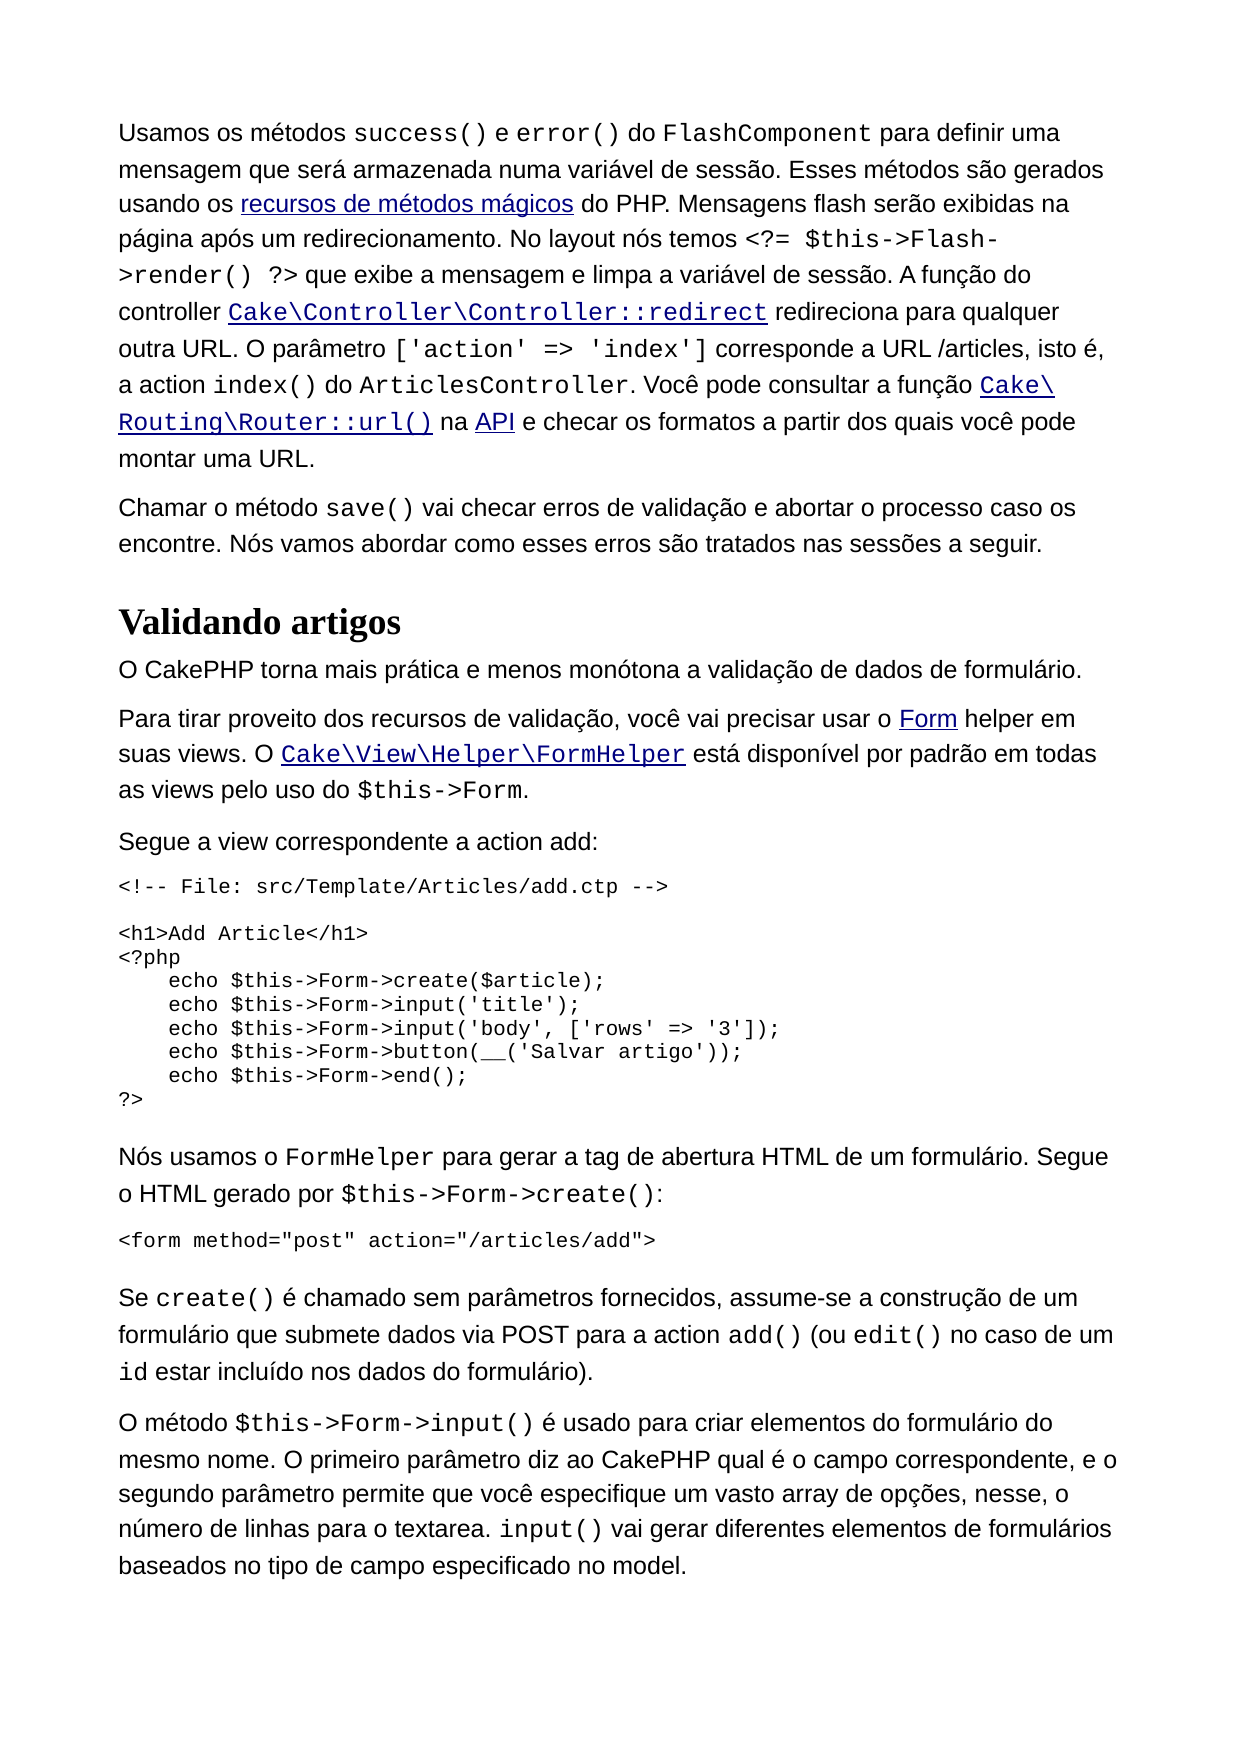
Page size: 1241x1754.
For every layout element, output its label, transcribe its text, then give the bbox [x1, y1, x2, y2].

text <!-- File: src/Template/Articles/add.ctp --> [118, 876, 1122, 899]
text <form method="post" action="/articles/add"> [118, 1230, 1122, 1254]
text O CakePHP torna mais prática e menos monótona a validação de dados de formulário. [118, 655, 1122, 684]
text echo $this->Form->input('title'); [118, 994, 1122, 1018]
text Se create() é chamado sem parâmetros fornecidos, assume-se a construção de um formulário que submete dados via POST para a action add() (ou edit() no caso de um id estar incluído nos dados do formulário). [118, 1283, 1122, 1388]
text Nós usamos o FormHelper para gerar a tag de abertura HTML de um formulário. Segue o HTML gerado por $this->Form->create(): [118, 1142, 1122, 1209]
text echo $this->Form->end(); [118, 1065, 1122, 1089]
text <?php [118, 947, 1122, 971]
text O método $this->Form->input() é usado para criar elementos do formulário do mesmo nome. O primeiro parâmetro diz ao CakePHP qual é o campo correspondente, e o segundo parâmetro permite que você especifique um vasto array de opções, nesse, o número de linhas para o textarea. input() vai gerar diferentes elementos de formulários baseados no tipo de campo especificado no model. [118, 1408, 1122, 1579]
text Segue a view correspondente a action add: [118, 827, 1122, 856]
text <h1>Add Article</h1> [118, 923, 1122, 947]
text echo $this->Form->input('body', ['rows' => '3']); [118, 1018, 1122, 1041]
text echo $this->Form->create($article); [118, 971, 1122, 994]
text Chamar o método save() vai checar erros de validação e abortar o processo caso os encontre. Nós vamos abordar como esses erros são tratados nas sessões a seguir. [118, 493, 1122, 558]
text Usamos os métodos success() e error() do FlashComponent para definir uma mensagem que será armazenada numa variável de sessão. Esses métodos são gerados usando os recursos de métodos mágicos do PHP. Mensagens flash serão exibidas na página após um redirecionamento. No layout nós temos <?= $this->Flash->render() ?> que exibe a mensagem e limpa a variável de sessão. A função do controller Cake\Controller\Controller::redirect redireciona para qualquer outra URL. O parâmetro ['action' => 'index'] corresponde a URL /articles, isto é, a action index() do ArticlesController. Você pode consultar a função Cake\Routing\Router::url() na API e checar os formatos a partir dos quais você pode montar uma URL. [118, 118, 1122, 472]
subtitle Validando artigos [118, 599, 1122, 642]
text echo $this->Form->button(__('Salvar artigo')); [118, 1041, 1122, 1065]
text Para tirar proveito dos recursos de validação, você vai precisar usar o Form helper em suas views. O Cake\View\Helper\FormHelper está disponível por padrão em todas as views pelo uso do $this->Form. [118, 704, 1122, 806]
text ?> [118, 1089, 1122, 1112]
